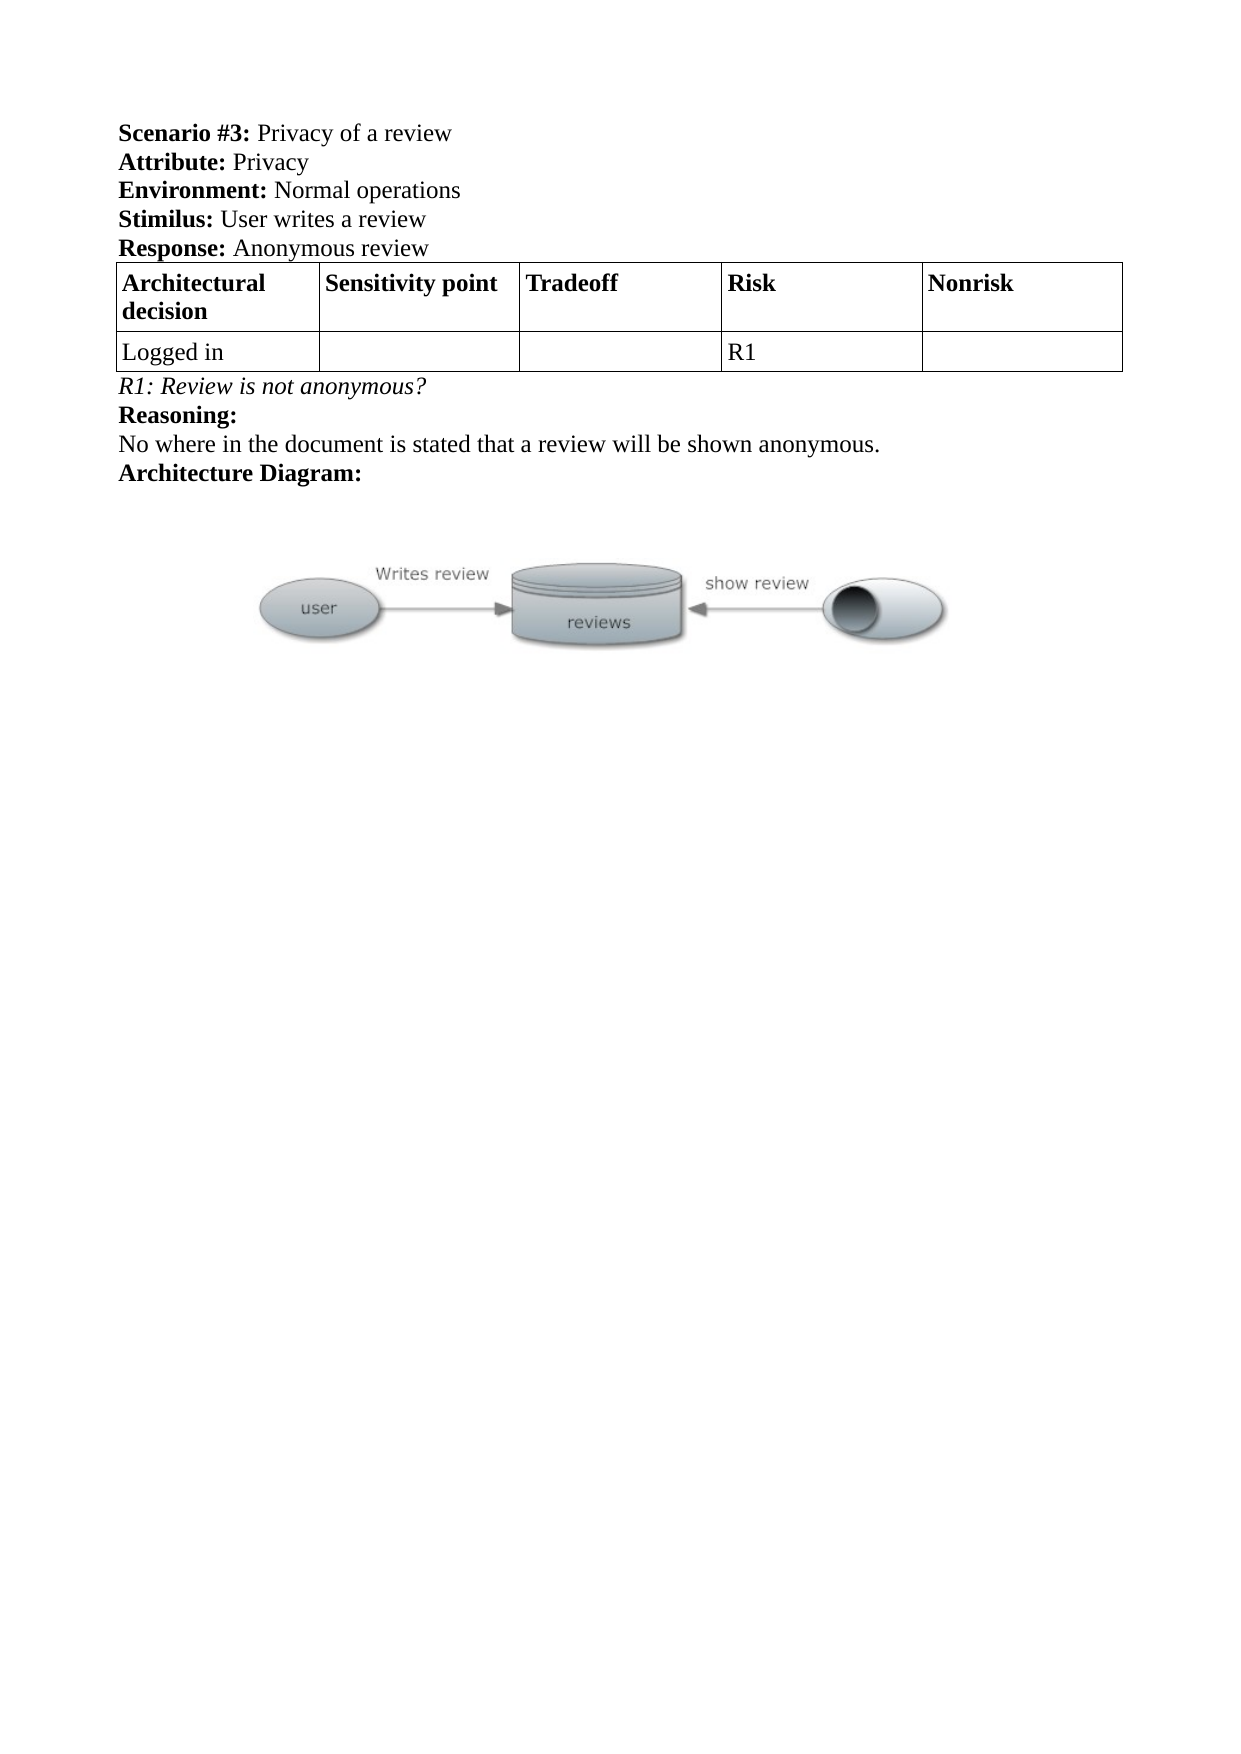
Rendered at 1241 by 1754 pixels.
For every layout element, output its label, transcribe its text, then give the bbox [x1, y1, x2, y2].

table_header Tradeoff [520, 263, 721, 331]
table_header Risk [722, 263, 922, 331]
table_header Sensitivity point [320, 263, 519, 331]
table_cell Logged in [117, 332, 319, 371]
table_cell [923, 332, 1122, 371]
text Response: Anonymous review [118, 233, 1122, 262]
table_cell R1 [722, 332, 922, 371]
text No where in the document is stated that a review will be shown anonymous. [118, 429, 1122, 458]
text Architecture Diagram: [118, 458, 1122, 486]
text Environment: Normal operations [118, 176, 1122, 204]
picture [253, 558, 954, 669]
table_cell [520, 332, 721, 371]
text Scenario #3: Privacy of a review [118, 118, 1122, 147]
table_cell [320, 332, 519, 371]
text Attribute: Privacy [118, 147, 1122, 176]
text R1: Review is not anonymous? [118, 372, 1122, 400]
text Reasoning: [118, 400, 1122, 429]
table_header Architectural decision [117, 263, 319, 331]
table_header Nonrisk [923, 263, 1122, 331]
text Stimilus: User writes a review [118, 204, 1122, 233]
